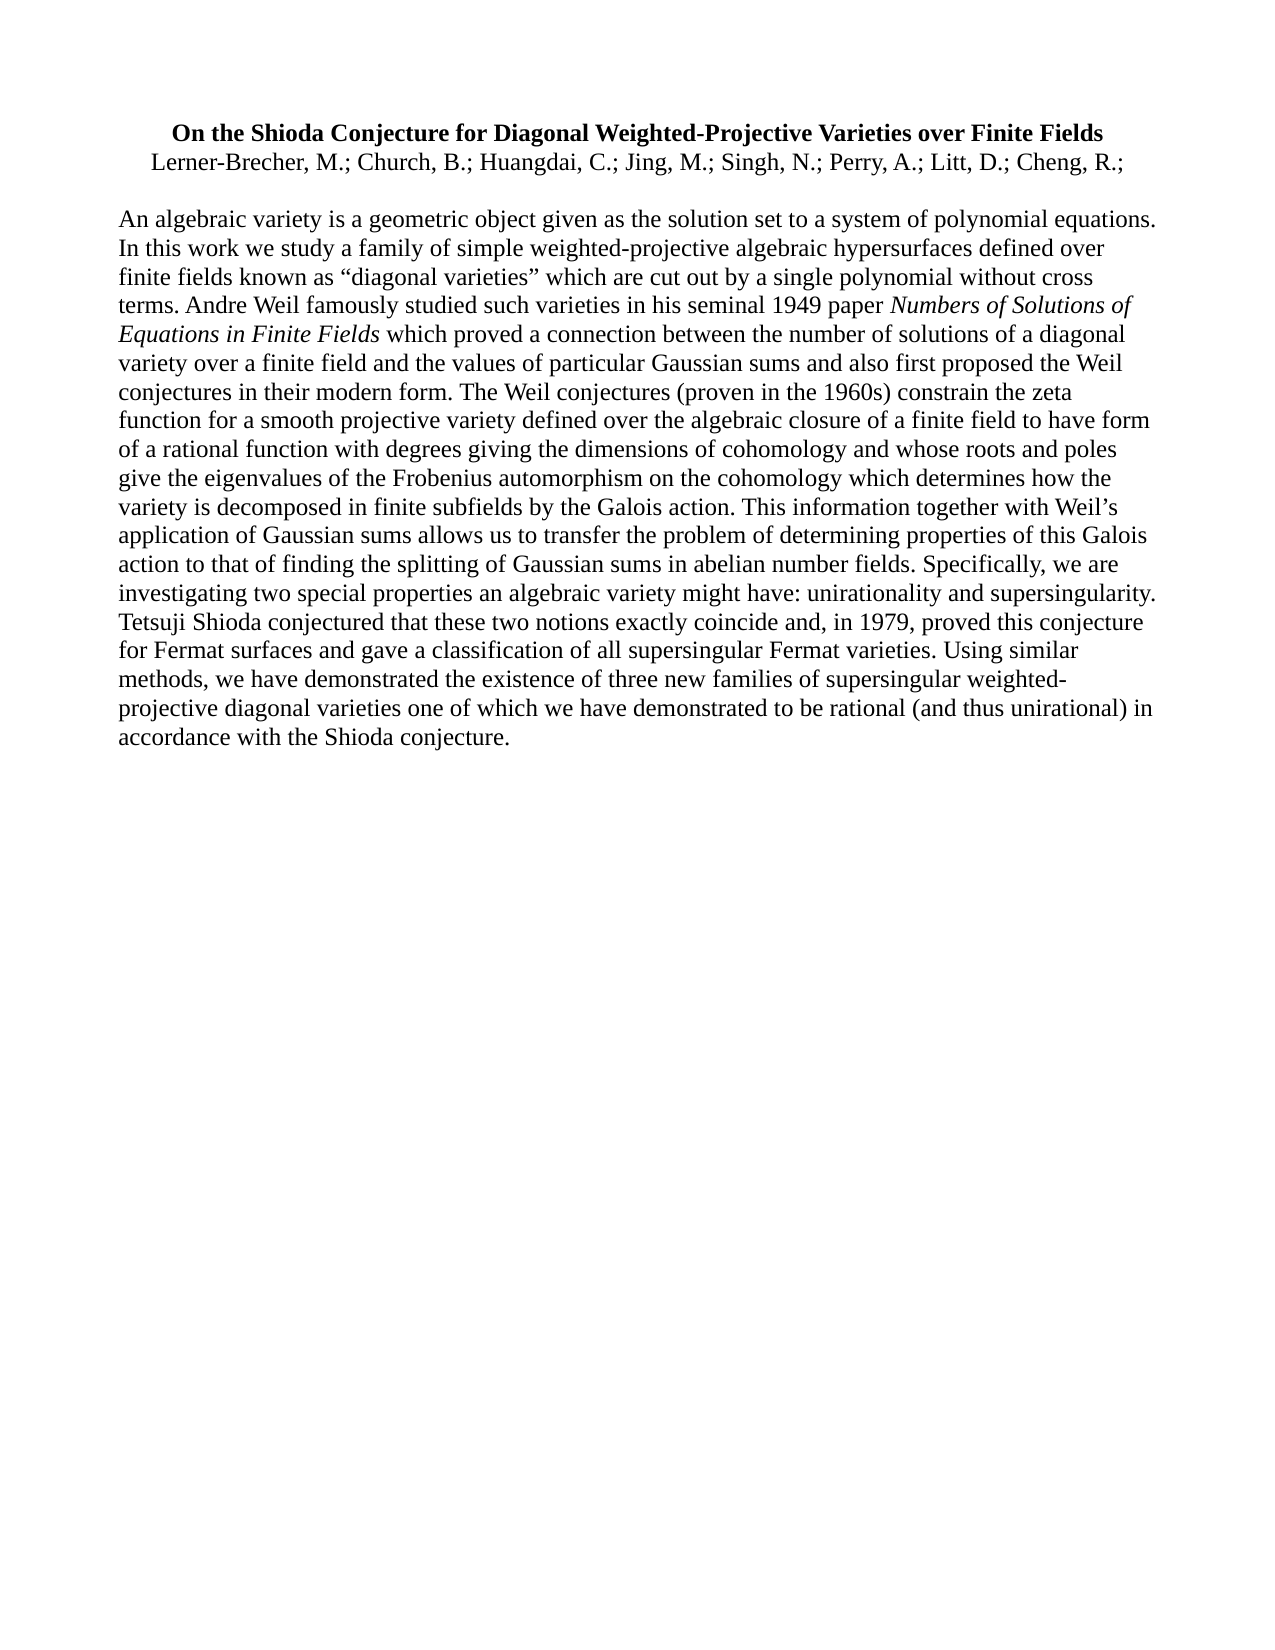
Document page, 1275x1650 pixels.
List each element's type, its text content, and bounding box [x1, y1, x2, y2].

text On the Shioda Conjecture for Diagonal Weighted-Projective Varieties over Finite Fields [118, 118, 1157, 147]
text Lerner-Brecher, M.; Church, B.; Huangdai, C.; Jing, M.; Singh, N.; Perry, A.; Litt, D.; Cheng, R.; [118, 147, 1157, 176]
text An algebraic variety is a geometric object given as the solution set to a system of polynomial equations. In this work we study a family of simple weighted-projective algebraic hypersurfaces defined over finite fields known as “diagonal varieties” which are cut out by a single polynomial without cross terms. Andre Weil famously studied such varieties in his seminal 1949 paper Numbers of Solutions of Equations in Finite Fields which proved a connection between the number of solutions of a diagonal variety over a finite field and the values of particular Gaussian sums and also first proposed the Weil conjectures in their modern form. The Weil conjectures (proven in the 1960s) constrain the zeta function for a smooth projective variety defined over the algebraic closure of a finite field to have form of a rational function with degrees giving the dimensions of cohomology and whose roots and poles give the eigenvalues of the Frobenius automorphism on the cohomology which determines how the variety is decomposed in finite subfields by the Galois action. This information together with Weil’s application of Gaussian sums allows us to transfer the problem of determining properties of this Galois action to that of finding the splitting of Gaussian sums in abelian number fields. Specifically, we are investigating two special properties an algebraic variety might have: unirationality and supersingularity. Tetsuji Shioda conjectured that these two notions exactly coincide and, in 1979, proved this conjecture for Fermat surfaces and gave a classification of all supersingular Fermat varieties. Using similar methods, we have demonstrated the existence of three new families of supersingular weighted-projective diagonal varieties one of which we have demonstrated to be rational (and thus unirational) in accordance with the Shioda conjecture. [118, 204, 1157, 751]
